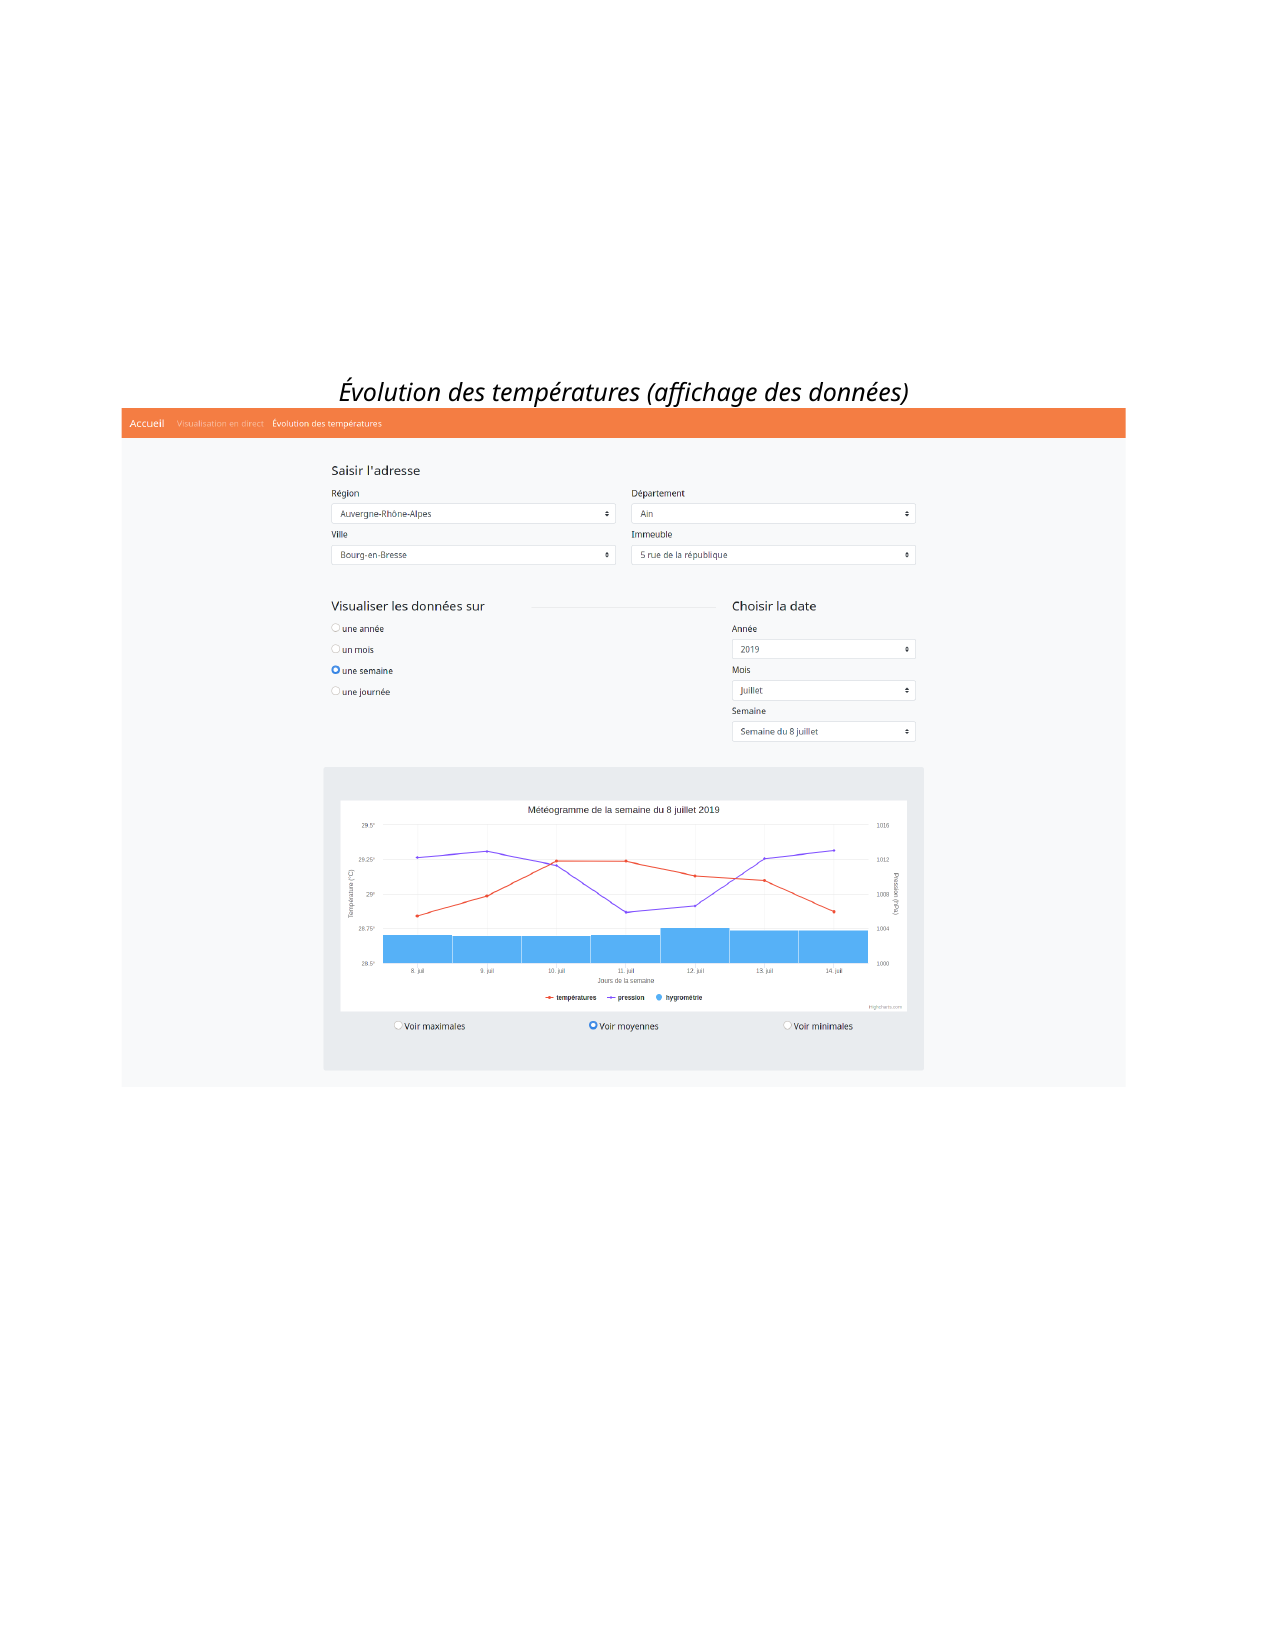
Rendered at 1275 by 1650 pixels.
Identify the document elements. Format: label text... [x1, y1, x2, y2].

text Évolution des températures (affichage des données) [122, 374, 1126, 408]
picture [121, 408, 1126, 1087]
